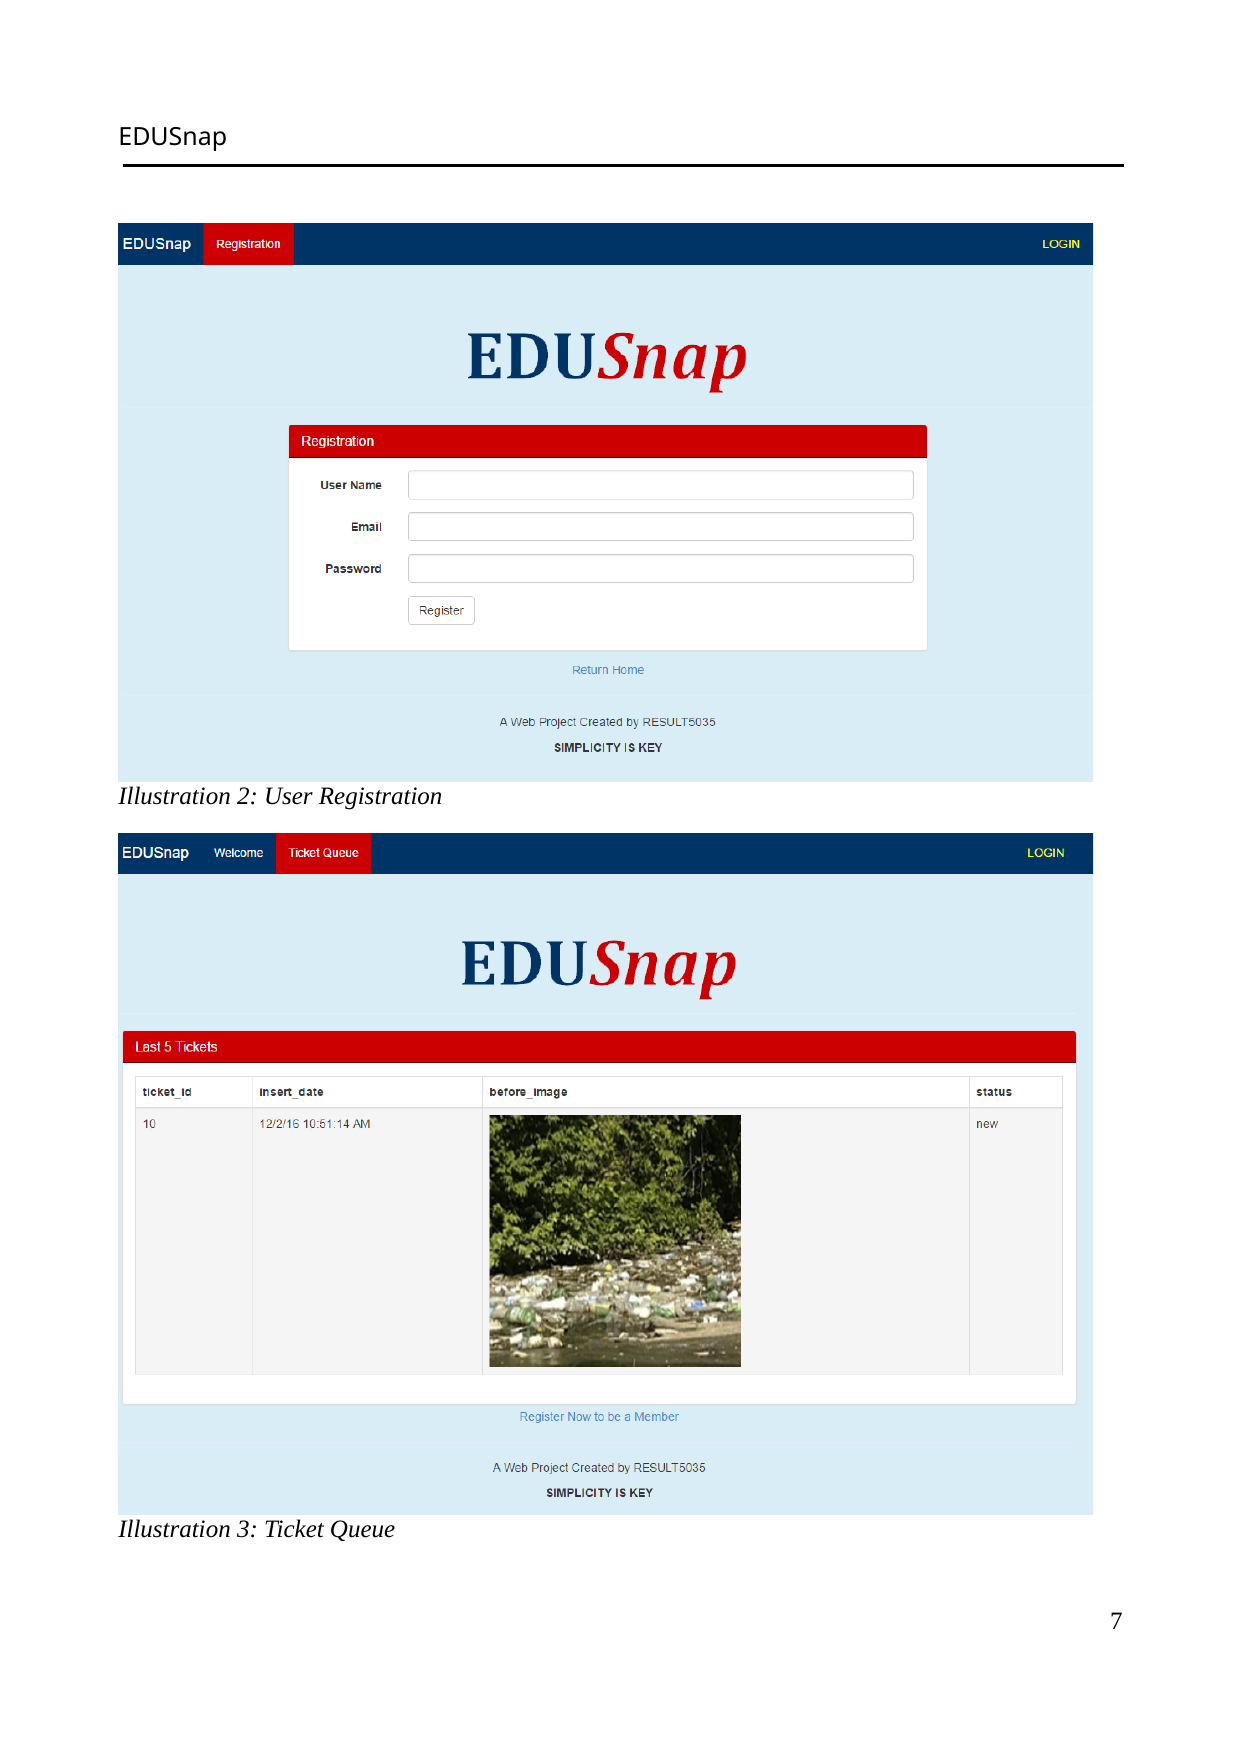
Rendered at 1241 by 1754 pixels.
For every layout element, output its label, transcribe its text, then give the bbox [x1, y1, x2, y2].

picture [118, 833, 1094, 1515]
text Illustration 3: Ticket Queue [118, 1515, 1093, 1543]
text Illustration 2: User Registration [118, 782, 1093, 810]
picture [118, 223, 1094, 782]
